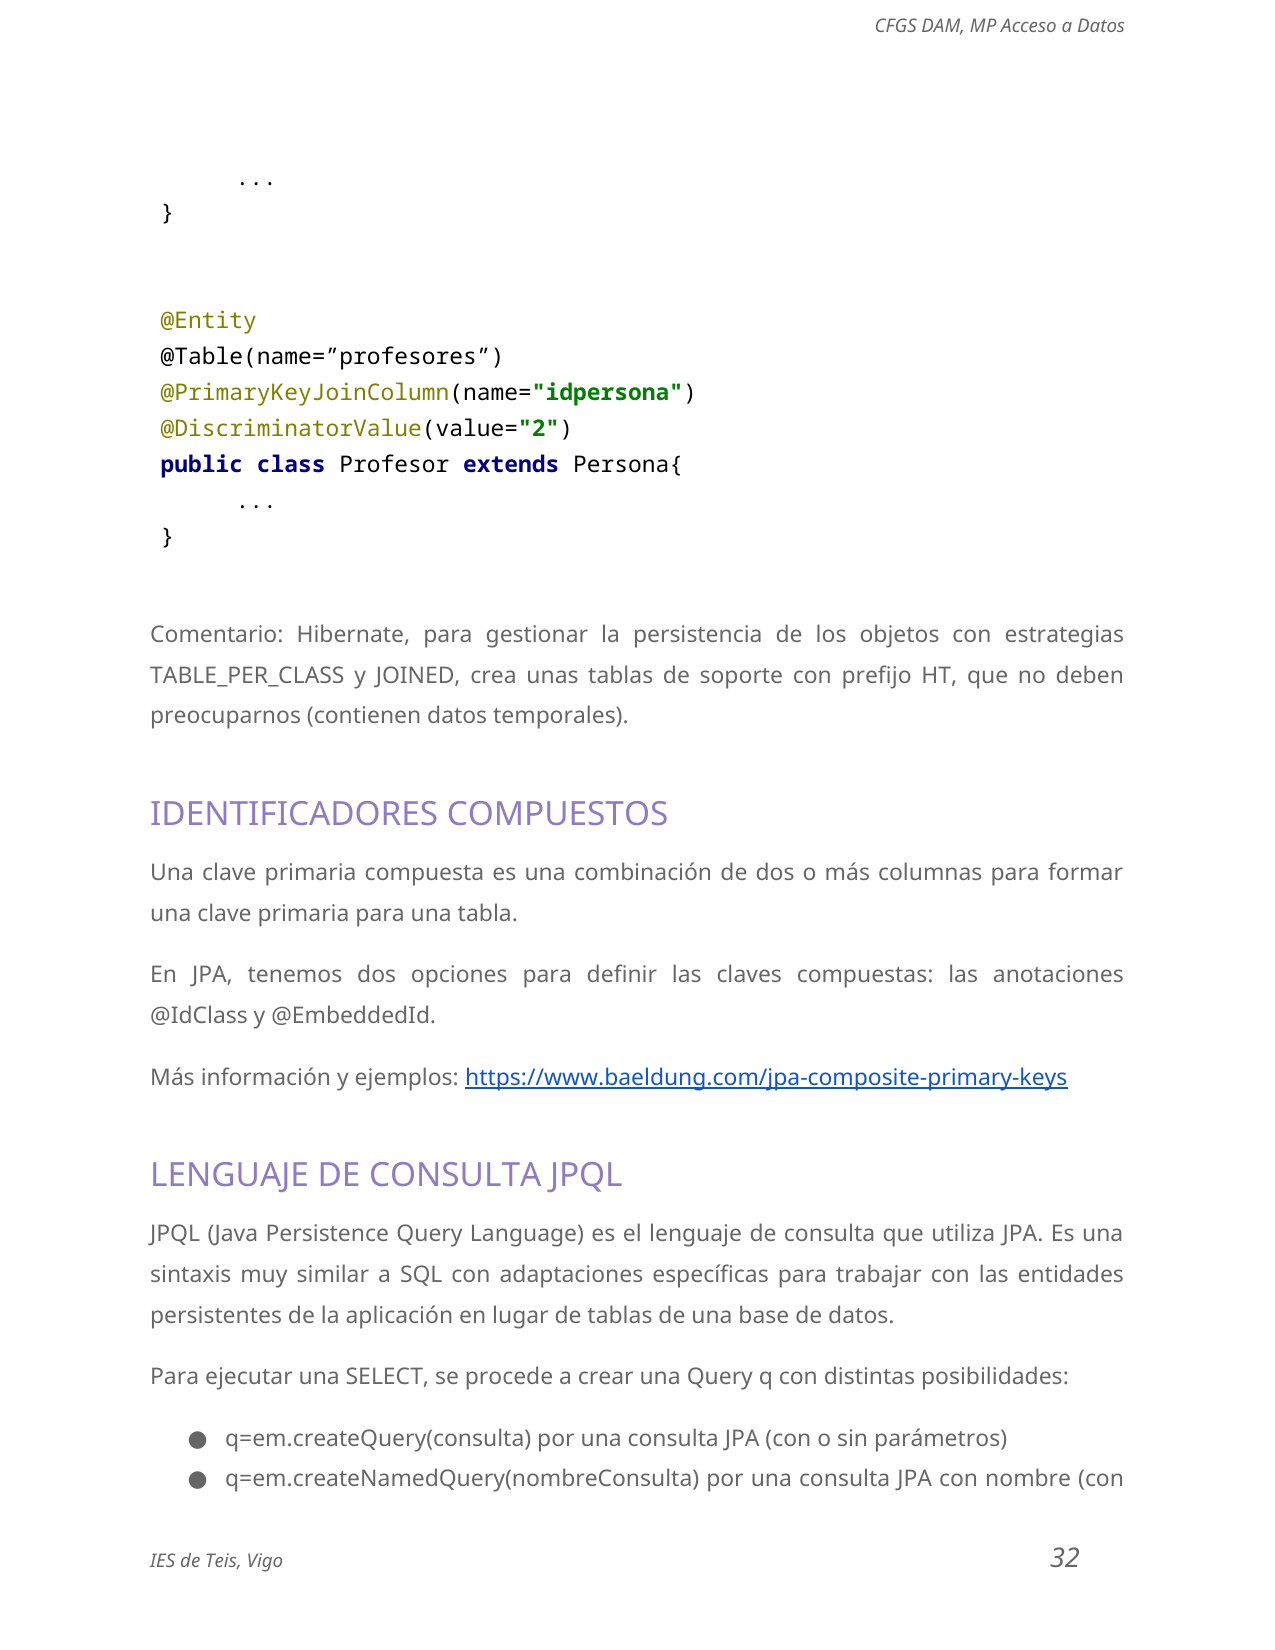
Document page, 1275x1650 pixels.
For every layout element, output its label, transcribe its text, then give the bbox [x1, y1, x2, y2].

text Comentario: Hibernate, para gestionar la persistencia de los objetos con estrategias TABLE_PER_CLASS y JOINED, crea unas tablas de soporte con prefijo HT, que no deben preocuparnos (contienen datos temporales). [150, 618, 1125, 731]
subtitle LENGUAJE DE CONSULTA JPQL [150, 1151, 1125, 1197]
text En JPA, tenemos dos opciones para definir las claves compuestas: las anotaciones @IdClass y @EmbeddedId. [150, 958, 1125, 1030]
subtitle IDENTIFICADORES COMPUESTOS [150, 790, 1125, 836]
list q=em.createQuery(consulta) por una consulta JPA (con o sin parámetros) [187, 1422, 1125, 1453]
text Una clave primaria compuesta es una combinación de dos o más columnas para formar una clave primaria para una tabla. [150, 856, 1125, 928]
text Más información y ejemplos: https://www.baeldung.com/jpa-composite-primary-keys [150, 1061, 1125, 1092]
text Para ejecutar una SELECT, se procede a crear una Query q con distintas posibilidades: [150, 1360, 1125, 1391]
list q=em.createNamedQuery(nombreConsulta) por una consulta JPA con nombre (con [187, 1462, 1125, 1493]
table_header ... } @Entity @Table(name=”profesores”) @PrimaryKeyJoinColumn(name="idpersona") @DiscriminatorValue(value="2") public class Profesor extends Persona{ ... } [150, 150, 1125, 597]
text JPQL (Java Persistence Query Language) es el lenguaje de consulta que utiliza JPA. Es una sintaxis muy similar a SQL con adaptaciones específicas para trabajar con las entidades persistentes de la aplicación en lugar de tablas de una base de datos. [150, 1217, 1125, 1330]
